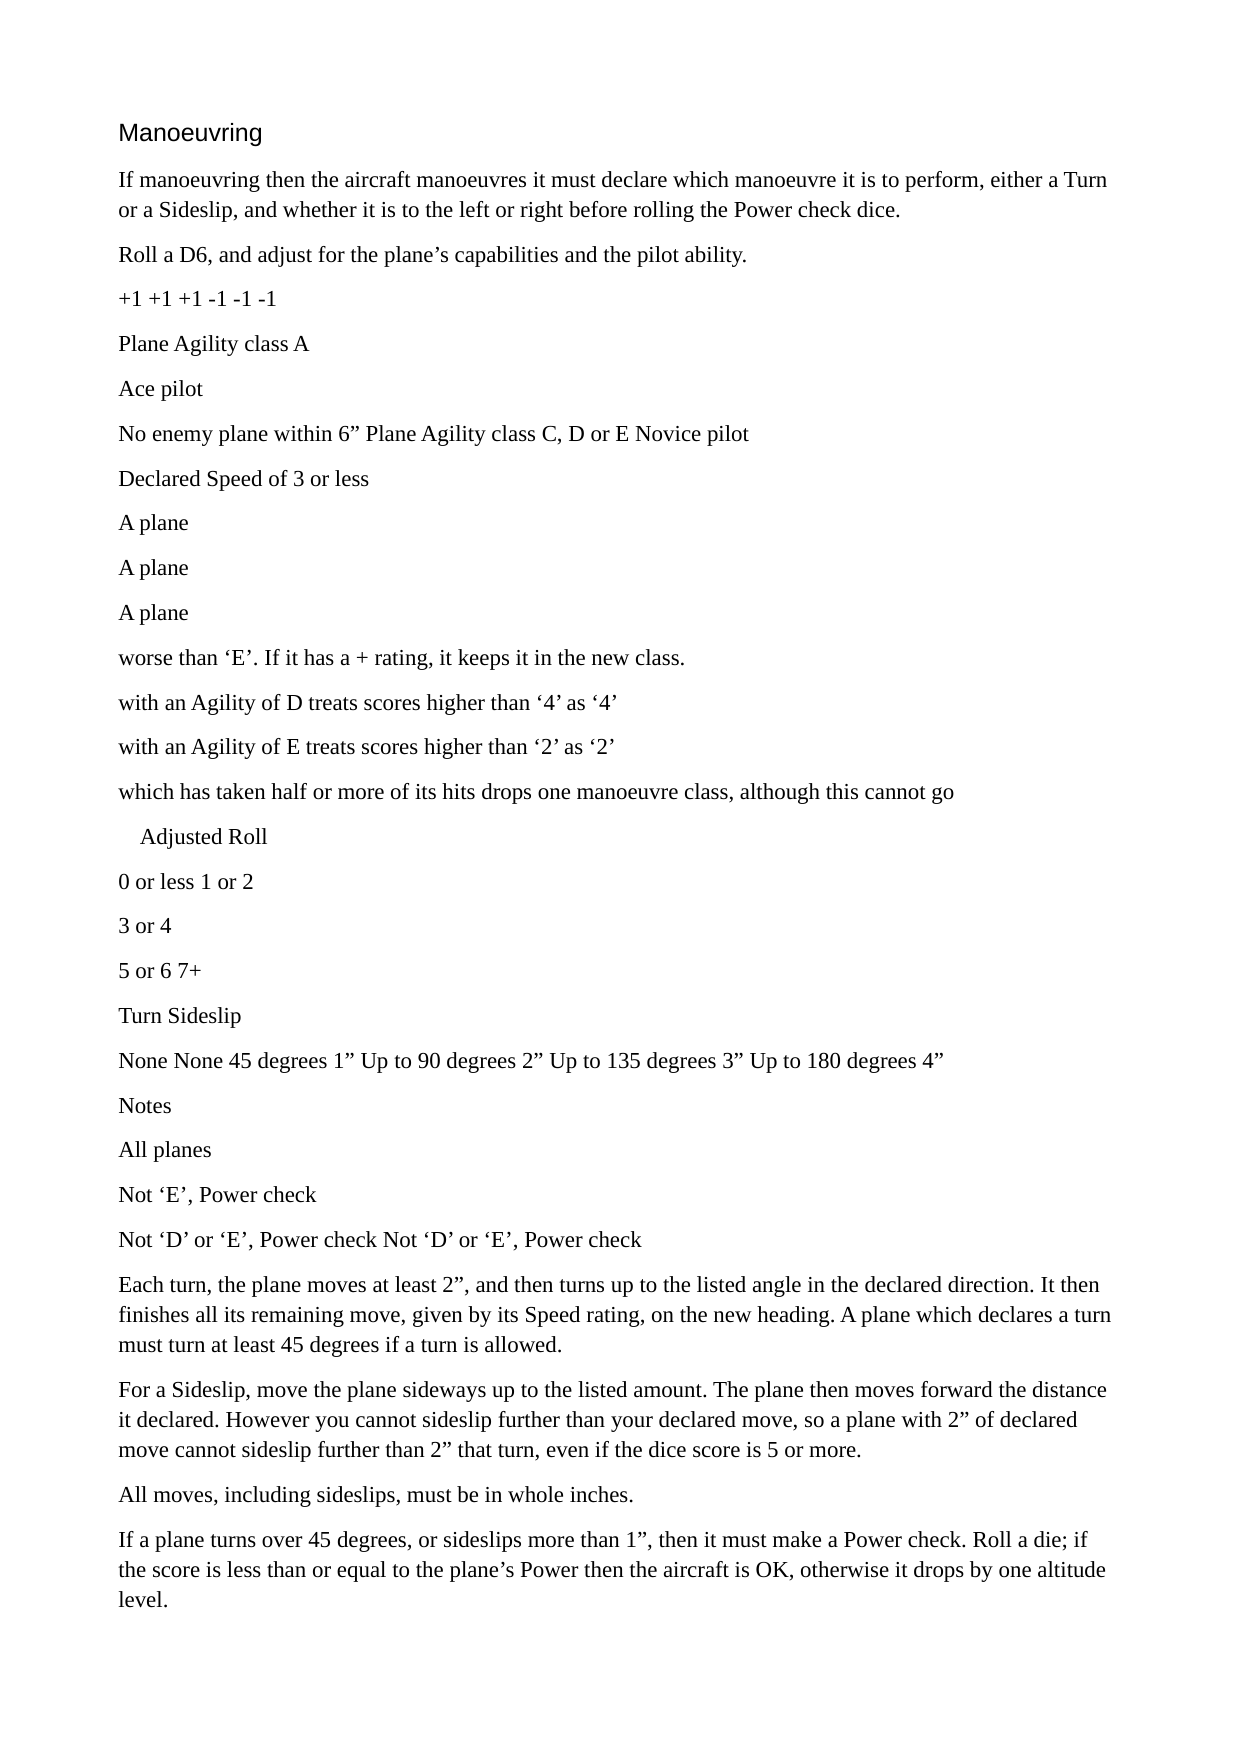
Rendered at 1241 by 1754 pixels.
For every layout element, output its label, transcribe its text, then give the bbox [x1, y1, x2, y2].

text with an Agility of E treats scores higher than ‘2’ as ‘2’ [118, 733, 1122, 760]
text If a plane turns over 45 degrees, or sideslips more than 1”, then it must make a Power check. Roll a die; if the score is less than or equal to the plane’s Power then the aircraft is OK, otherwise it drops by one altitude level. [118, 1526, 1122, 1613]
text If manoeuvring then the aircraft manoeuvres it must declare which manoeuvre it is to perform, either a Turn or a Sideslip, and whether it is to the left or right before rolling the Power check dice. [118, 166, 1122, 222]
text Each turn, the plane moves at least 2”, and then turns up to the listed angle in the declared direction. It then finishes all its remaining move, given by its Speed rating, on the new heading. A plane which declares a turn must turn at least 45 degrees if a turn is allowed. [118, 1271, 1122, 1358]
text with an Agility of D treats scores higher than ‘4’ as ‘4’ [118, 689, 1122, 715]
text For a Sideslip, move the plane sideways up to the listed amount. The plane then moves forward the distance it declared. However you cannot sideslip further than your declared move, so a plane with 2” of declared move cannot sideslip further than 2” that turn, even if the dice score is 5 or more. [118, 1376, 1122, 1463]
text All planes [118, 1137, 1122, 1163]
text 3 or 4 [118, 913, 1122, 939]
text A plane [118, 509, 1122, 536]
text A plane [118, 599, 1122, 625]
text which has taken half or more of its hits drops one manoeuvre class, although this cannot go [118, 778, 1122, 804]
text Adjusted Roll [118, 823, 1122, 849]
text 0 or less 1 or 2 [118, 868, 1122, 894]
text Turn Sideslip [118, 1002, 1122, 1028]
text Declared Speed of 3 or less [118, 465, 1122, 491]
text Ace pilot [118, 375, 1122, 401]
text +1 +1 +1 -1 -1 -1 [118, 286, 1122, 312]
text worse than ‘E’. If it has a + rating, it keeps it in the new class. [118, 644, 1122, 670]
text Notes [118, 1092, 1122, 1118]
text All moves, including sideslips, must be in whole inches. [118, 1481, 1122, 1508]
text None None 45 degrees 1” Up to 90 degrees 2” Up to 135 degrees 3” Up to 180 degrees 4” [118, 1047, 1122, 1073]
text Not ‘E’, Power check [118, 1181, 1122, 1208]
text 5 or 6 7+ [118, 957, 1122, 984]
text A plane [118, 554, 1122, 581]
text No enemy plane within 6” Plane Agility class C, D or E Novice pilot [118, 420, 1122, 446]
text Roll a D6, and adjust for the plane’s capabilities and the pilot ability. [118, 241, 1122, 267]
text Not ‘D’ or ‘E’, Power check Not ‘D’ or ‘E’, Power check [118, 1226, 1122, 1252]
text Plane Agility class A [118, 330, 1122, 357]
text Manoeuvring [118, 118, 1122, 147]
